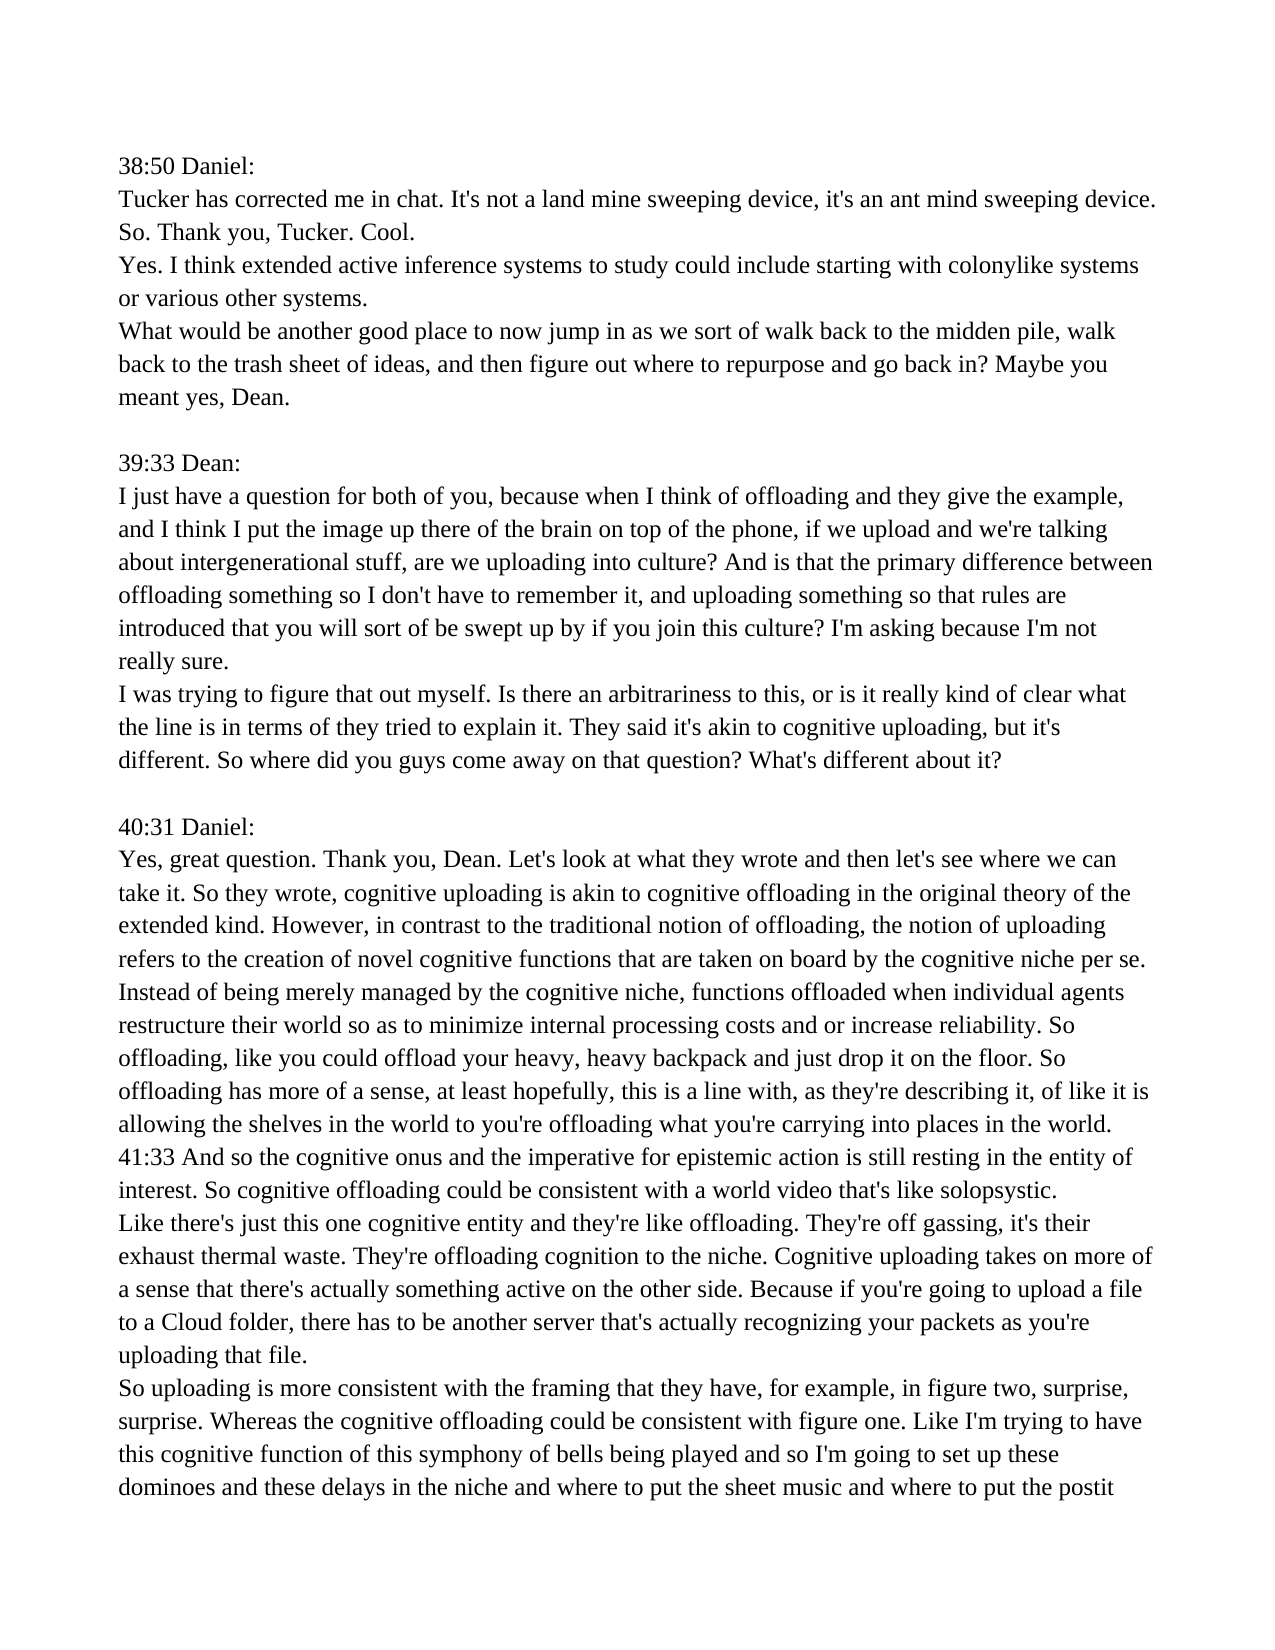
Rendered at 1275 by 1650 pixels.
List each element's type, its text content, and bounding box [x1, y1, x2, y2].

text I just have a question for both of you, because when I think of offloading and they give the example, and I think I put the image up there of the brain on top of the phone, if we upload and we're talking about intergenerational stuff, are we uploading into culture? And is that the primary difference between offloading something so I don't have to remember it, and uploading something so that rules are introduced that you will sort of be swept up by if you join this culture? I'm asking because I'm not really sure. [118, 481, 1157, 675]
text What would be another good place to now jump in as we sort of walk back to the midden pile, walk back to the trash sheet of ideas, and then figure out where to repurpose and go back in? Maybe you meant yes, Dean. [118, 316, 1157, 411]
text Yes. I think extended active inference systems to study could include starting with colonylike systems or various other systems. [118, 250, 1157, 312]
text 39:33 Dean: [118, 448, 1157, 477]
text 41:33 And so the cognitive onus and the imperative for epistemic action is still resting in the entity of interest. So cognitive offloading could be consistent with a world video that's like solopsystic. [118, 1142, 1157, 1203]
text Yes, great question. Thank you, Dean. Let's look at what they wrote and then let's see where we can take it. So they wrote, cognitive uploading is akin to cognitive offloading in the original theory of the extended kind. However, in contrast to the traditional notion of offloading, the notion of uploading refers to the creation of novel cognitive functions that are taken on board by the cognitive niche per se. [118, 844, 1157, 972]
text Tucker has corrected me in chat. It's not a land mine sweeping device, it's an ant mind sweeping device. So. Thank you, Tucker. Cool. [118, 184, 1157, 246]
text So uploading is more consistent with the framing that they have, for example, in figure two, surprise, surprise. Whereas the cognitive offloading could be consistent with figure one. Like I'm trying to have this cognitive function of this symphony of bells being played and so I'm going to set up these dominoes and these delays in the niche and where to put the sheet music and where to put the postit [118, 1373, 1157, 1501]
text Instead of being merely managed by the cognitive niche, functions offloaded when individual agents restructure their world so as to minimize internal processing costs and or increase reliability. So offloading, like you could offload your heavy, heavy backpack and just drop it on the floor. So offloading has more of a sense, at least hopefully, this is a line with, as they're describing it, of like it is allowing the shelves in the world to you're offloading what you're carrying into places in the world. [118, 977, 1157, 1137]
text 40:31 Daniel: [118, 812, 1157, 840]
text 38:50 Daniel: [118, 151, 1157, 180]
text I was trying to figure that out myself. Is there an arbitrariness to this, or is it really kind of clear what the line is in terms of they tried to explain it. They said it's akin to cognitive uploading, but it's different. So where did you guys come away on that question? What's different about it? [118, 679, 1157, 774]
text Like there's just this one cognitive entity and they're like offloading. They're off gassing, it's their exhaust thermal waste. They're offloading cognition to the niche. Cognitive uploading takes on more of a sense that there's actually something active on the other side. Because if you're going to upload a file to a Cloud folder, there has to be another server that's actually recognizing your packets as you're uploading that file. [118, 1208, 1157, 1369]
